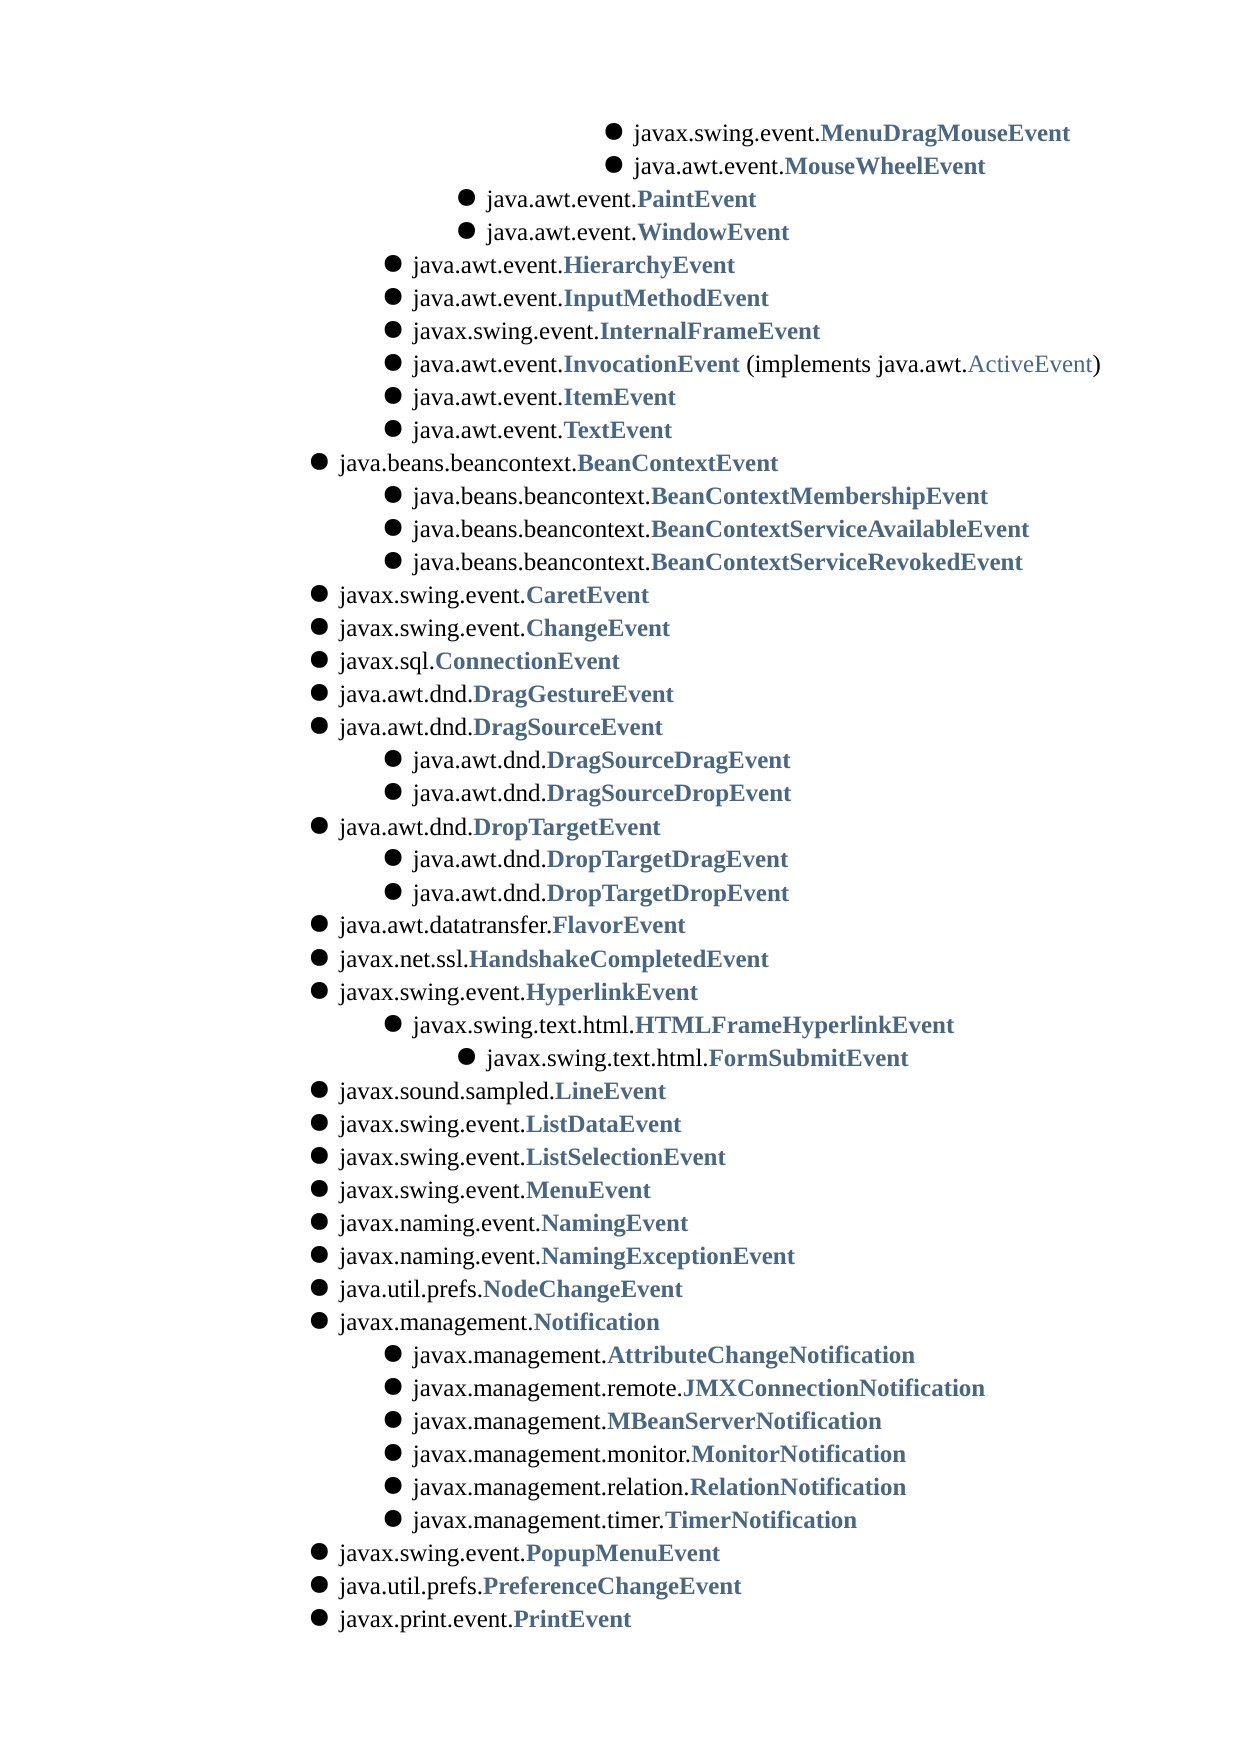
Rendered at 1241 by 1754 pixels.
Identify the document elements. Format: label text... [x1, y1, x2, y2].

list javax.swing.event.ListDataEvent [309, 1109, 1122, 1137]
list java.awt.event.InputMethodEvent [383, 283, 1122, 312]
list javax.management.AttributeChangeNotification [383, 1340, 1122, 1369]
list java.awt.dnd.DropTargetDragEvent [383, 844, 1122, 873]
list javax.management.relation.RelationNotification [383, 1472, 1122, 1501]
list java.awt.dnd.DragSourceEvent [309, 712, 1122, 741]
list javax.management.monitor.MonitorNotification [383, 1439, 1122, 1468]
list javax.swing.event.HyperlinkEvent [309, 977, 1122, 1005]
list javax.print.event.PrintEvent [309, 1604, 1122, 1633]
list javax.management.timer.TimerNotification [383, 1505, 1122, 1534]
list java.awt.event.PaintEvent [457, 184, 1122, 213]
list javax.naming.event.NamingEvent [309, 1208, 1122, 1237]
list java.awt.dnd.DragSourceDropEvent [383, 778, 1122, 807]
list javax.swing.text.html.FormSubmitEvent [457, 1043, 1122, 1071]
list java.beans.beancontext.BeanContextServiceRevokedEvent [383, 547, 1122, 576]
list javax.sound.sampled.LineEvent [309, 1076, 1122, 1104]
list javax.swing.event.MenuEvent [309, 1175, 1122, 1203]
list java.awt.dnd.DropTargetEvent [309, 812, 1122, 840]
list java.awt.event.MouseWheelEvent [604, 151, 1122, 180]
list java.util.prefs.PreferenceChangeEvent [309, 1571, 1122, 1600]
list java.awt.dnd.DropTargetDropEvent [383, 878, 1122, 906]
list java.beans.beancontext.BeanContextEvent [309, 448, 1122, 477]
list javax.management.remote.JMXConnectionNotification [383, 1373, 1122, 1402]
list javax.swing.event.MenuDragMouseEvent [604, 118, 1122, 147]
list java.awt.event.InvocationEvent (implements java.awt.ActiveEvent) [383, 349, 1122, 378]
list javax.swing.event.InternalFrameEvent [383, 316, 1122, 345]
list javax.swing.event.CaretEvent [309, 580, 1122, 609]
list java.util.prefs.NodeChangeEvent [309, 1274, 1122, 1303]
list java.awt.event.HierarchyEvent [383, 250, 1122, 279]
list java.awt.event.ItemEvent [383, 382, 1122, 411]
list javax.sql.ConnectionEvent [309, 646, 1122, 675]
list javax.swing.event.PopupMenuEvent [309, 1538, 1122, 1567]
list javax.swing.text.html.HTMLFrameHyperlinkEvent [383, 1010, 1122, 1038]
list java.awt.dnd.DragGestureEvent [309, 679, 1122, 708]
list java.beans.beancontext.BeanContextServiceAvailableEvent [383, 514, 1122, 543]
list java.awt.datatransfer.FlavorEvent [309, 911, 1122, 939]
list javax.net.ssl.HandshakeCompletedEvent [309, 944, 1122, 972]
list java.awt.dnd.DragSourceDragEvent [383, 746, 1122, 774]
list javax.management.Notification [309, 1307, 1122, 1336]
list javax.naming.event.NamingExceptionEvent [309, 1241, 1122, 1269]
list javax.management.MBeanServerNotification [383, 1406, 1122, 1435]
list javax.swing.event.ChangeEvent [309, 613, 1122, 642]
list java.awt.event.TextEvent [383, 415, 1122, 444]
list java.beans.beancontext.BeanContextMembershipEvent [383, 481, 1122, 510]
list java.awt.event.WindowEvent [457, 217, 1122, 246]
list javax.swing.event.ListSelectionEvent [309, 1142, 1122, 1171]
